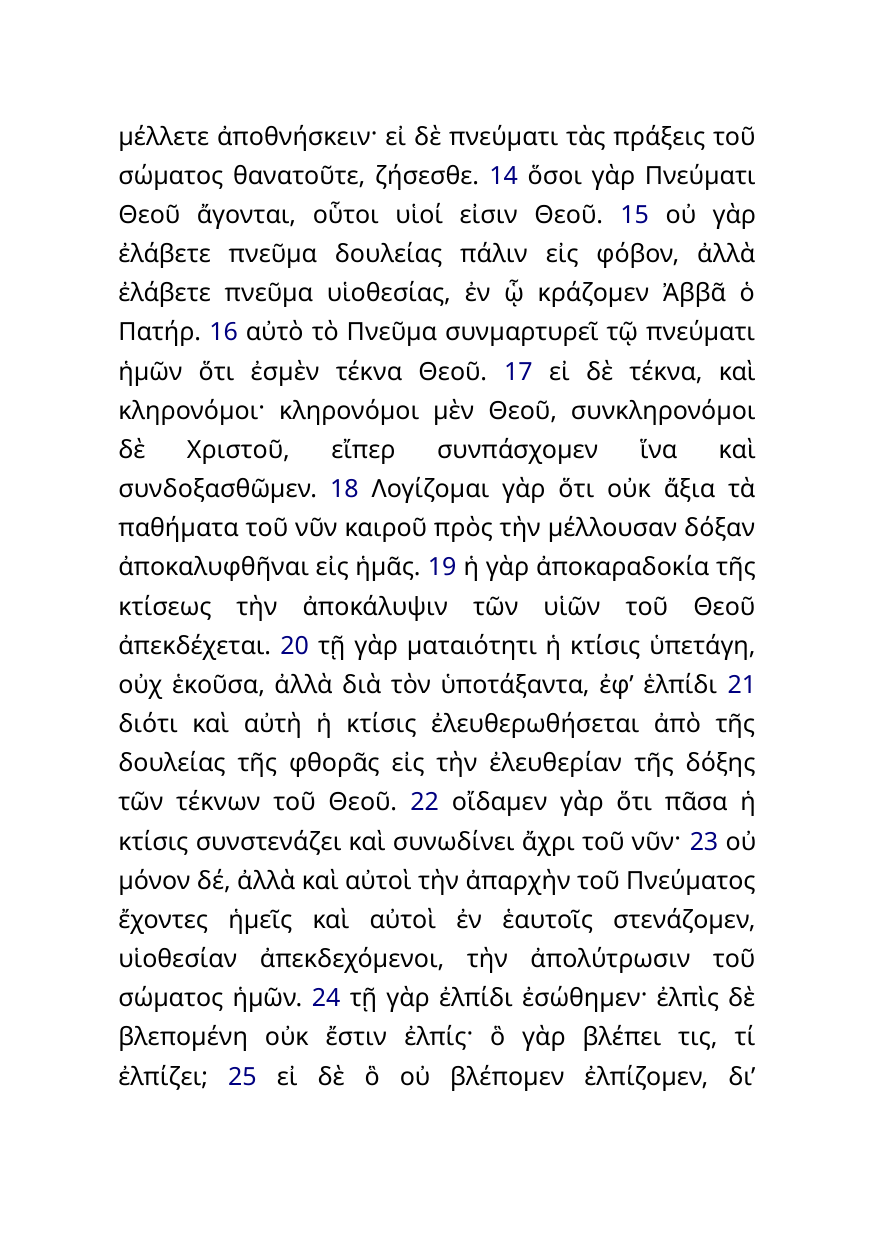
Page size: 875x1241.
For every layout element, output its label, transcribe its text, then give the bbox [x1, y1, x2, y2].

text μέλλετε ἀποθνήσκειν· εἰ δὲ πνεύματι τὰς πράξεις τοῦ σώματος θανατοῦτε, ζήσεσθε. 14 ὅσοι γὰρ Πνεύματι Θεοῦ ἄγονται, οὗτοι υἱοί εἰσιν Θεοῦ. 15 οὐ γὰρ ἐλάβετε πνεῦμα δουλείας πάλιν εἰς φόβον, ἀλλὰ ἐλάβετε πνεῦμα υἱοθεσίας, ἐν ᾧ κράζομεν Ἀββᾶ ὁ Πατήρ. 16 αὐτὸ τὸ Πνεῦμα συνμαρτυρεῖ τῷ πνεύματι ἡμῶν ὅτι ἐσμὲν τέκνα Θεοῦ. 17 εἰ δὲ τέκνα, καὶ κληρονόμοι· κληρονόμοι μὲν Θεοῦ, συνκληρονόμοι δὲ Χριστοῦ, εἴπερ συνπάσχομεν ἵνα καὶ συνδοξασθῶμεν. 18 Λογίζομαι γὰρ ὅτι οὐκ ἄξια τὰ παθήματα τοῦ νῦν καιροῦ πρὸς τὴν μέλλουσαν δόξαν ἀποκαλυφθῆναι εἰς ἡμᾶς. 19 ἡ γὰρ ἀποκαραδοκία τῆς κτίσεως τὴν ἀποκάλυψιν τῶν υἱῶν τοῦ Θεοῦ ἀπεκδέχεται. 20 τῇ γὰρ ματαιότητι ἡ κτίσις ὑπετάγη, οὐχ ἑκοῦσα, ἀλλὰ διὰ τὸν ὑποτάξαντα, ἐφ’ ἑλπίδι 21 διότι καὶ αὐτὴ ἡ κτίσις ἐλευθερωθήσεται ἀπὸ τῆς δουλείας τῆς φθορᾶς εἰς τὴν ἐλευθερίαν τῆς δόξης τῶν τέκνων τοῦ Θεοῦ. 22 οἴδαμεν γὰρ ὅτι πᾶσα ἡ κτίσις συνστενάζει καὶ συνωδίνει ἄχρι τοῦ νῦν· 23 οὐ μόνον δέ, ἀλλὰ καὶ αὐτοὶ τὴν ἀπαρχὴν τοῦ Πνεύματος ἔχοντες ἡμεῖς καὶ αὐτοὶ ἐν ἑαυτοῖς στενάζομεν, υἱοθεσίαν ἀπεκδεχόμενοι, τὴν ἀπολύτρωσιν τοῦ σώματος ἡμῶν. 24 τῇ γὰρ ἐλπίδι ἐσώθημεν· ἐλπὶς δὲ βλεπομένη οὐκ ἔστιν ἐλπίς· ὃ γὰρ βλέπει τις, τί ἐλπίζει; 25 εἰ δὲ ὃ οὐ βλέπομεν ἐλπίζομεν, δι’ [118, 118, 756, 1092]
